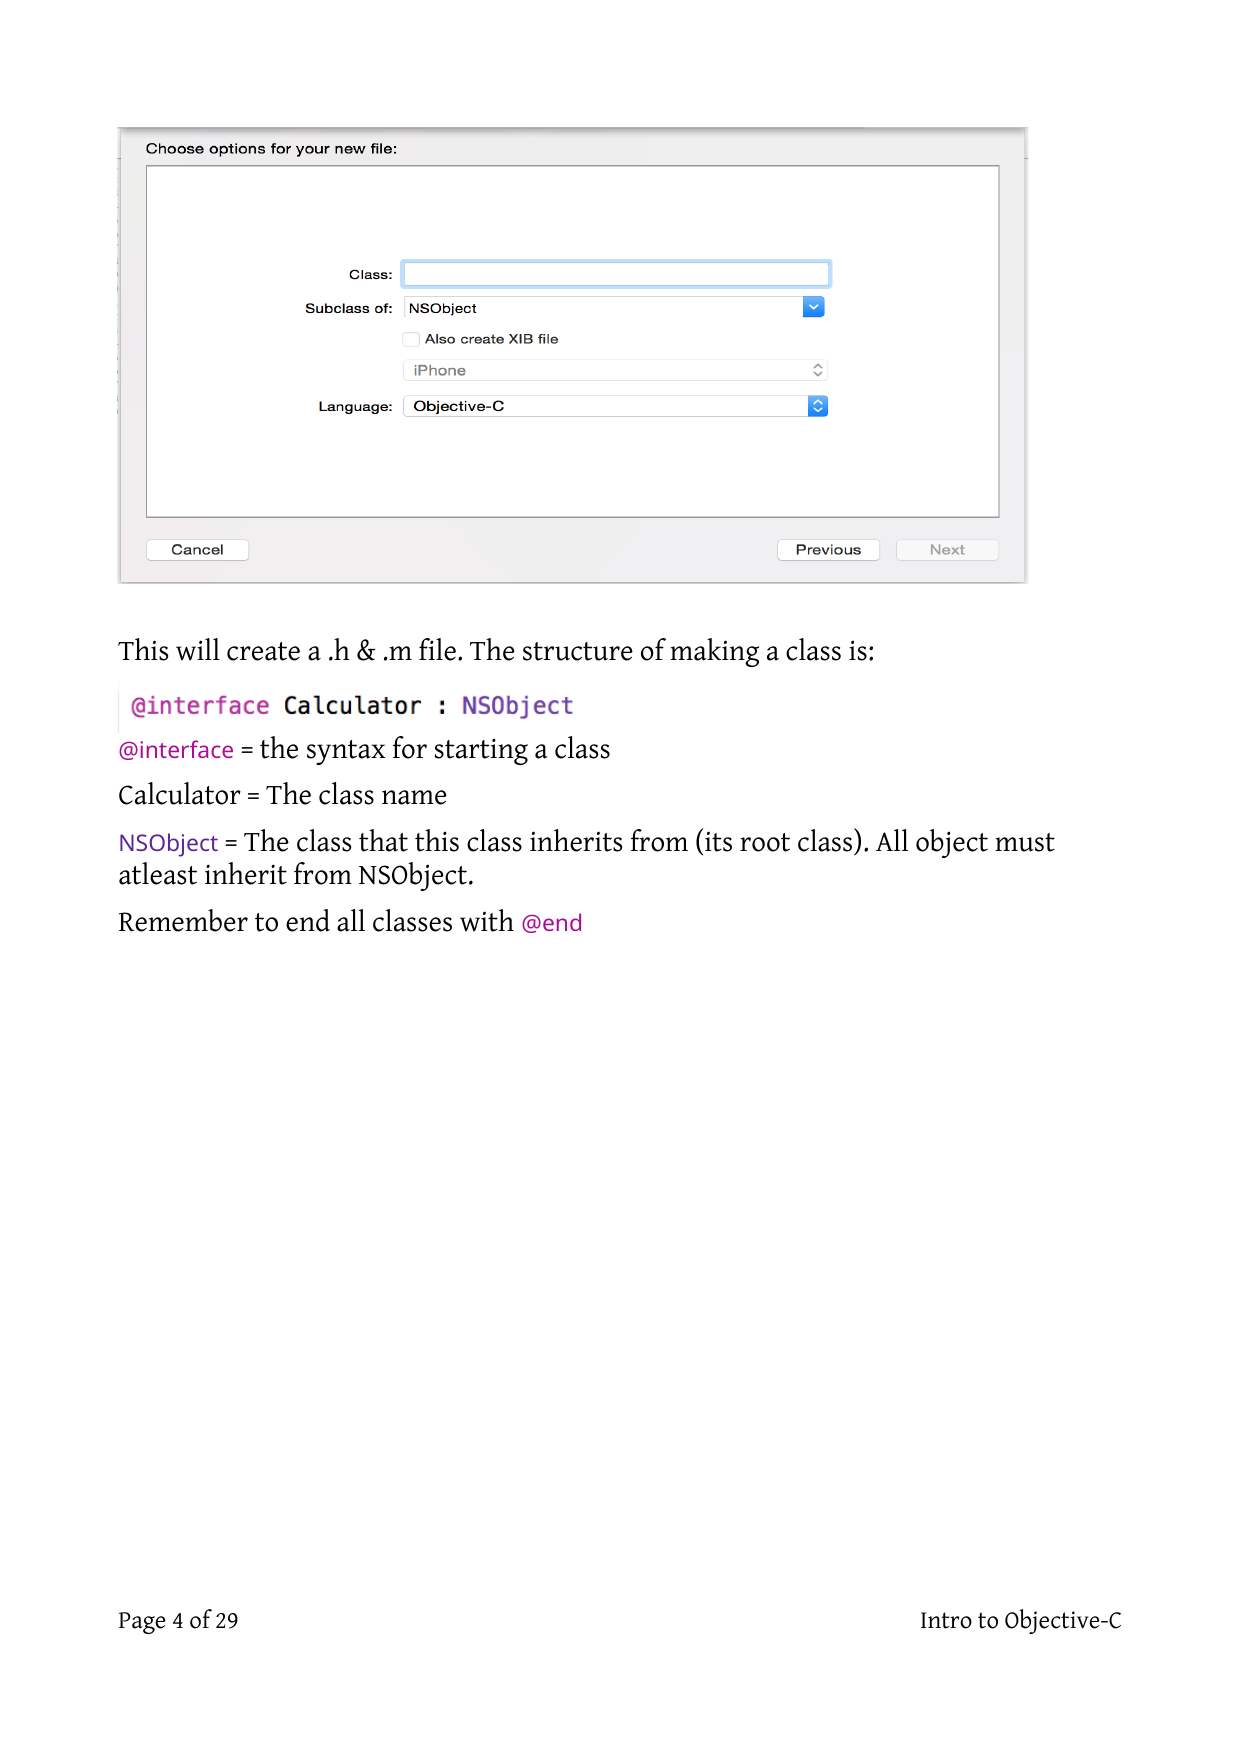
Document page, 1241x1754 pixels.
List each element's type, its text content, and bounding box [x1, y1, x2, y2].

text Calculator = The class name [118, 779, 1122, 813]
picture [117, 681, 608, 733]
text NSObject = The class that this class inherits from (its root class). All object must atleast inherit from NSObject. [118, 826, 1122, 893]
text This will create a .h & .m file. The structure of making a class is: [118, 635, 1122, 668]
picture [117, 127, 1029, 584]
text @interface = the syntax for starting a class [118, 681, 1122, 767]
text Remember to end all classes with @end [118, 906, 1122, 939]
